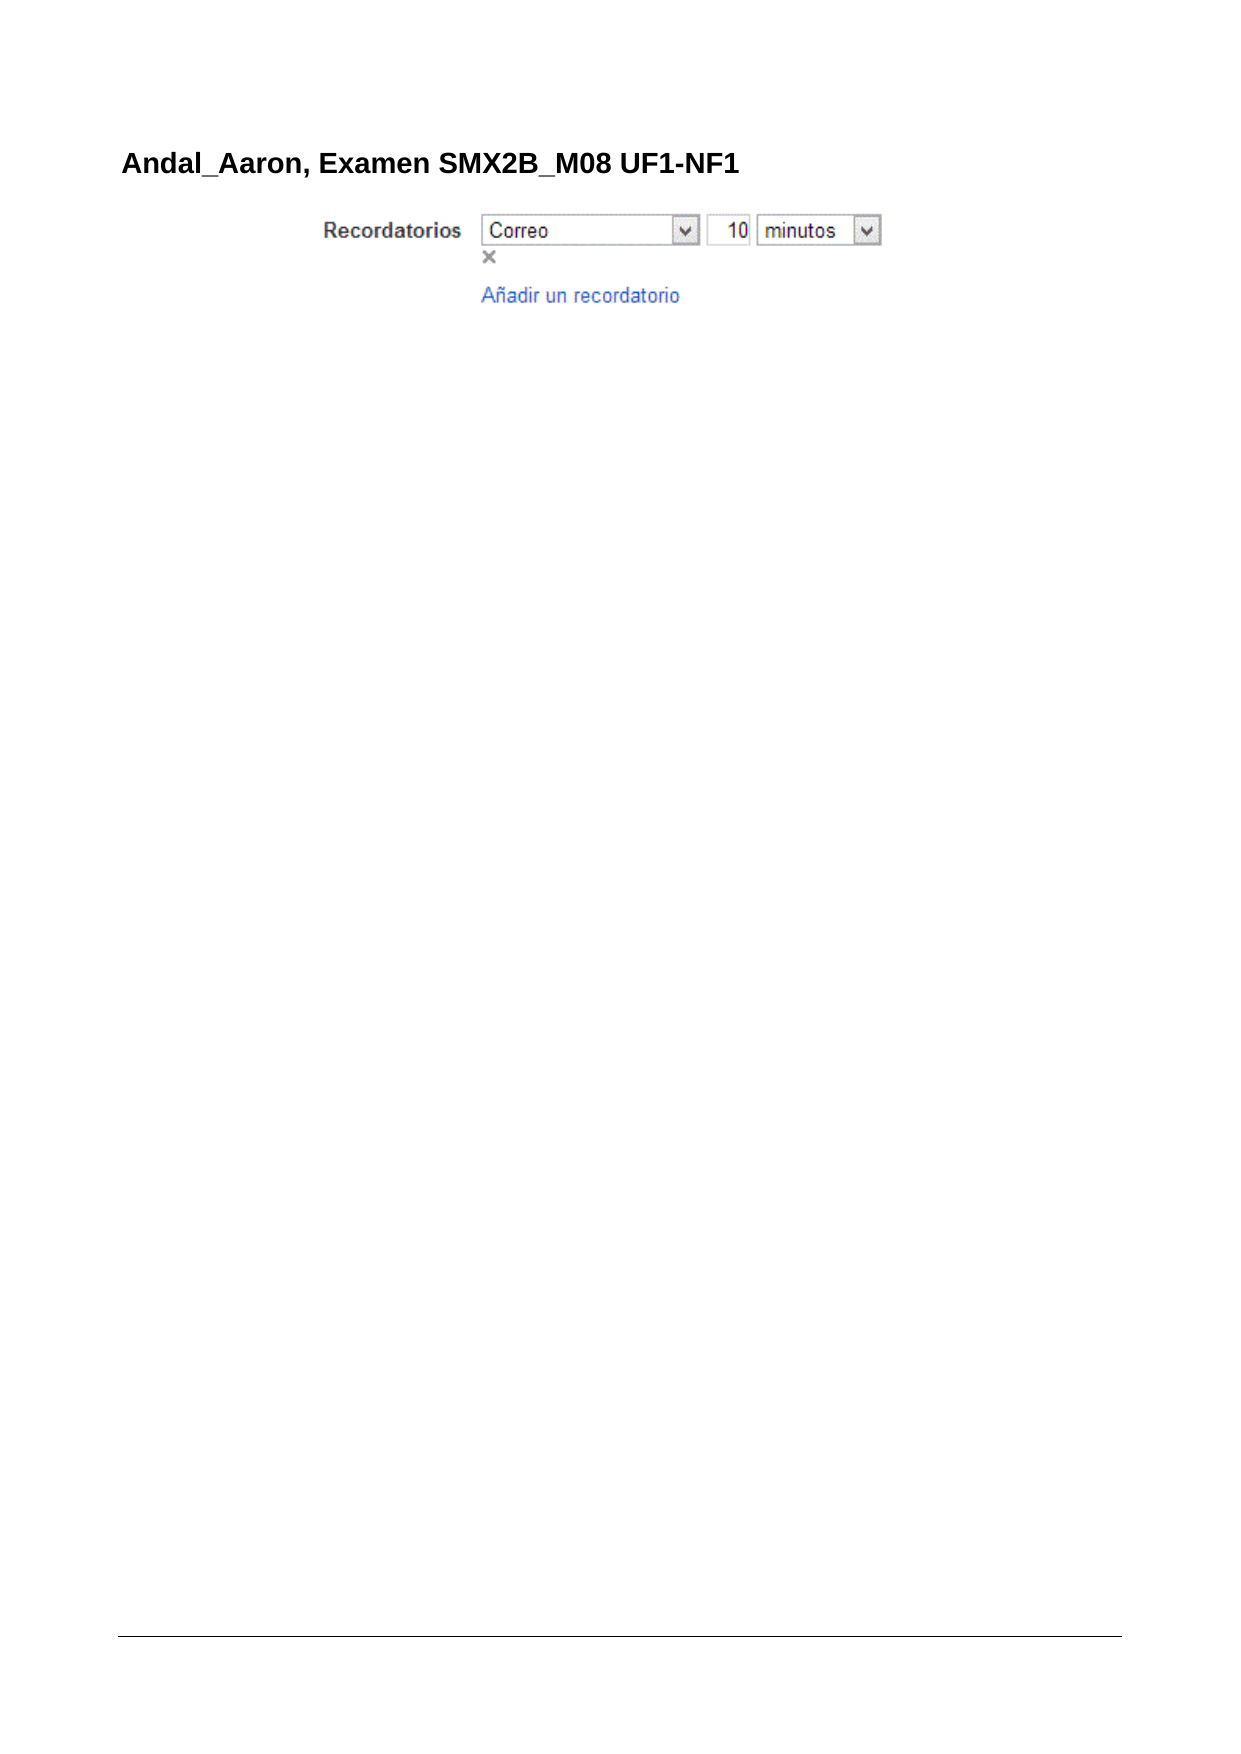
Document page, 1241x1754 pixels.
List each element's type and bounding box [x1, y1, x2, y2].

picture [322, 209, 918, 314]
